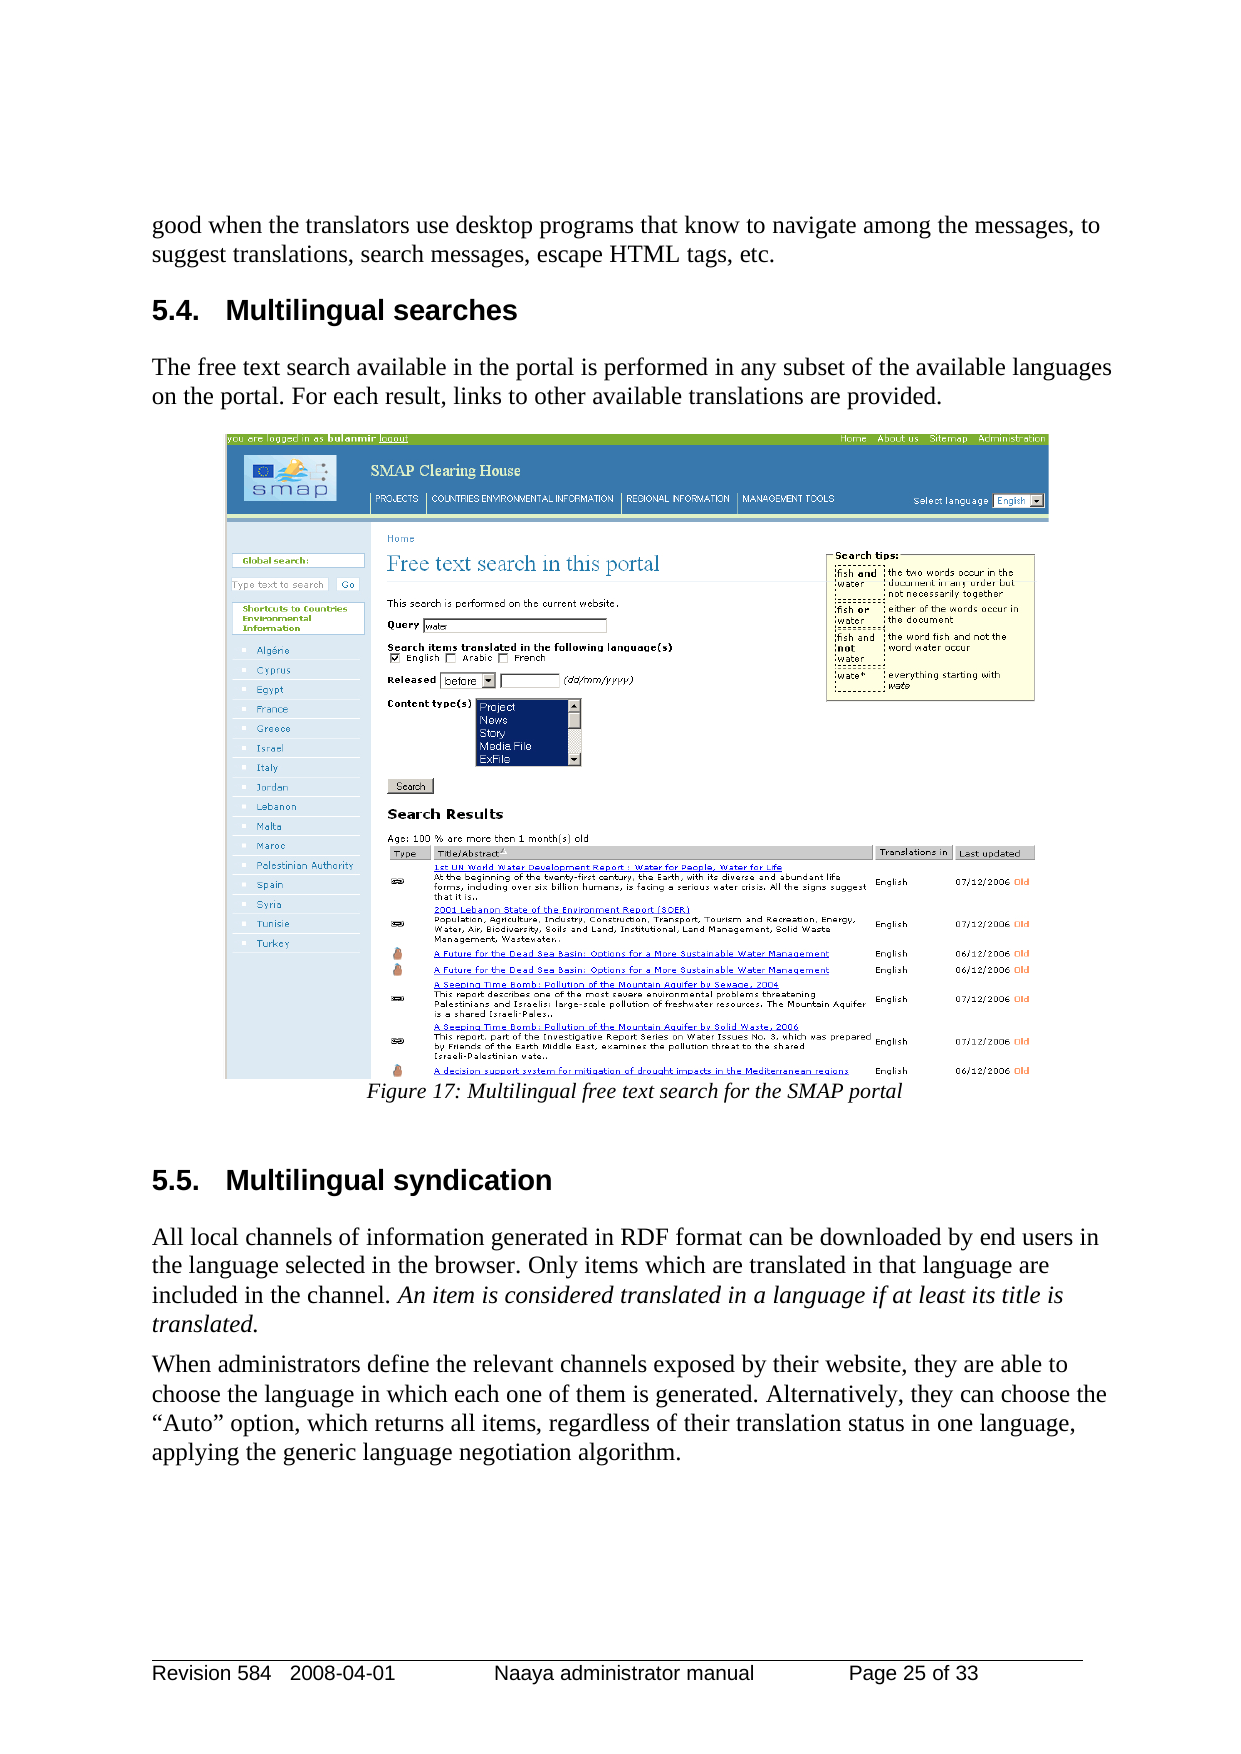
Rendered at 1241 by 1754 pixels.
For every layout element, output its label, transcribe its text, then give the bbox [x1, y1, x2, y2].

text When administrators define the relevant channels exposed by their website, they are able to choose the language in which each one of them is generated. Alternatively, they can choose the “Auto” option, which returns all items, regardless of their translation status in one language, applying the generic language negotiation algorithm. [152, 1349, 1120, 1466]
text good when the translators use desktop programs that know to navigate among the messages, to suggest translations, search messages, escape HTML tags, etc. [152, 210, 1120, 268]
text The free text search available in the portal is performed in any subset of the available languages on the portal. For each result, links to other available translations are provided. [152, 352, 1120, 410]
text All local channels of information generated in RDF format can be downloaded by end users in the language selected in the browser. Only items which are translated in that language are included in the channel. An item is considered translated in a language if at least its title is translated. [152, 1221, 1120, 1338]
text Figure 17: Multilingual free text search for the SMAP portal [223, 1079, 1048, 1104]
subtitle Multilingual searches [152, 293, 1120, 327]
subtitle Multilingual syndication [152, 1163, 1120, 1197]
